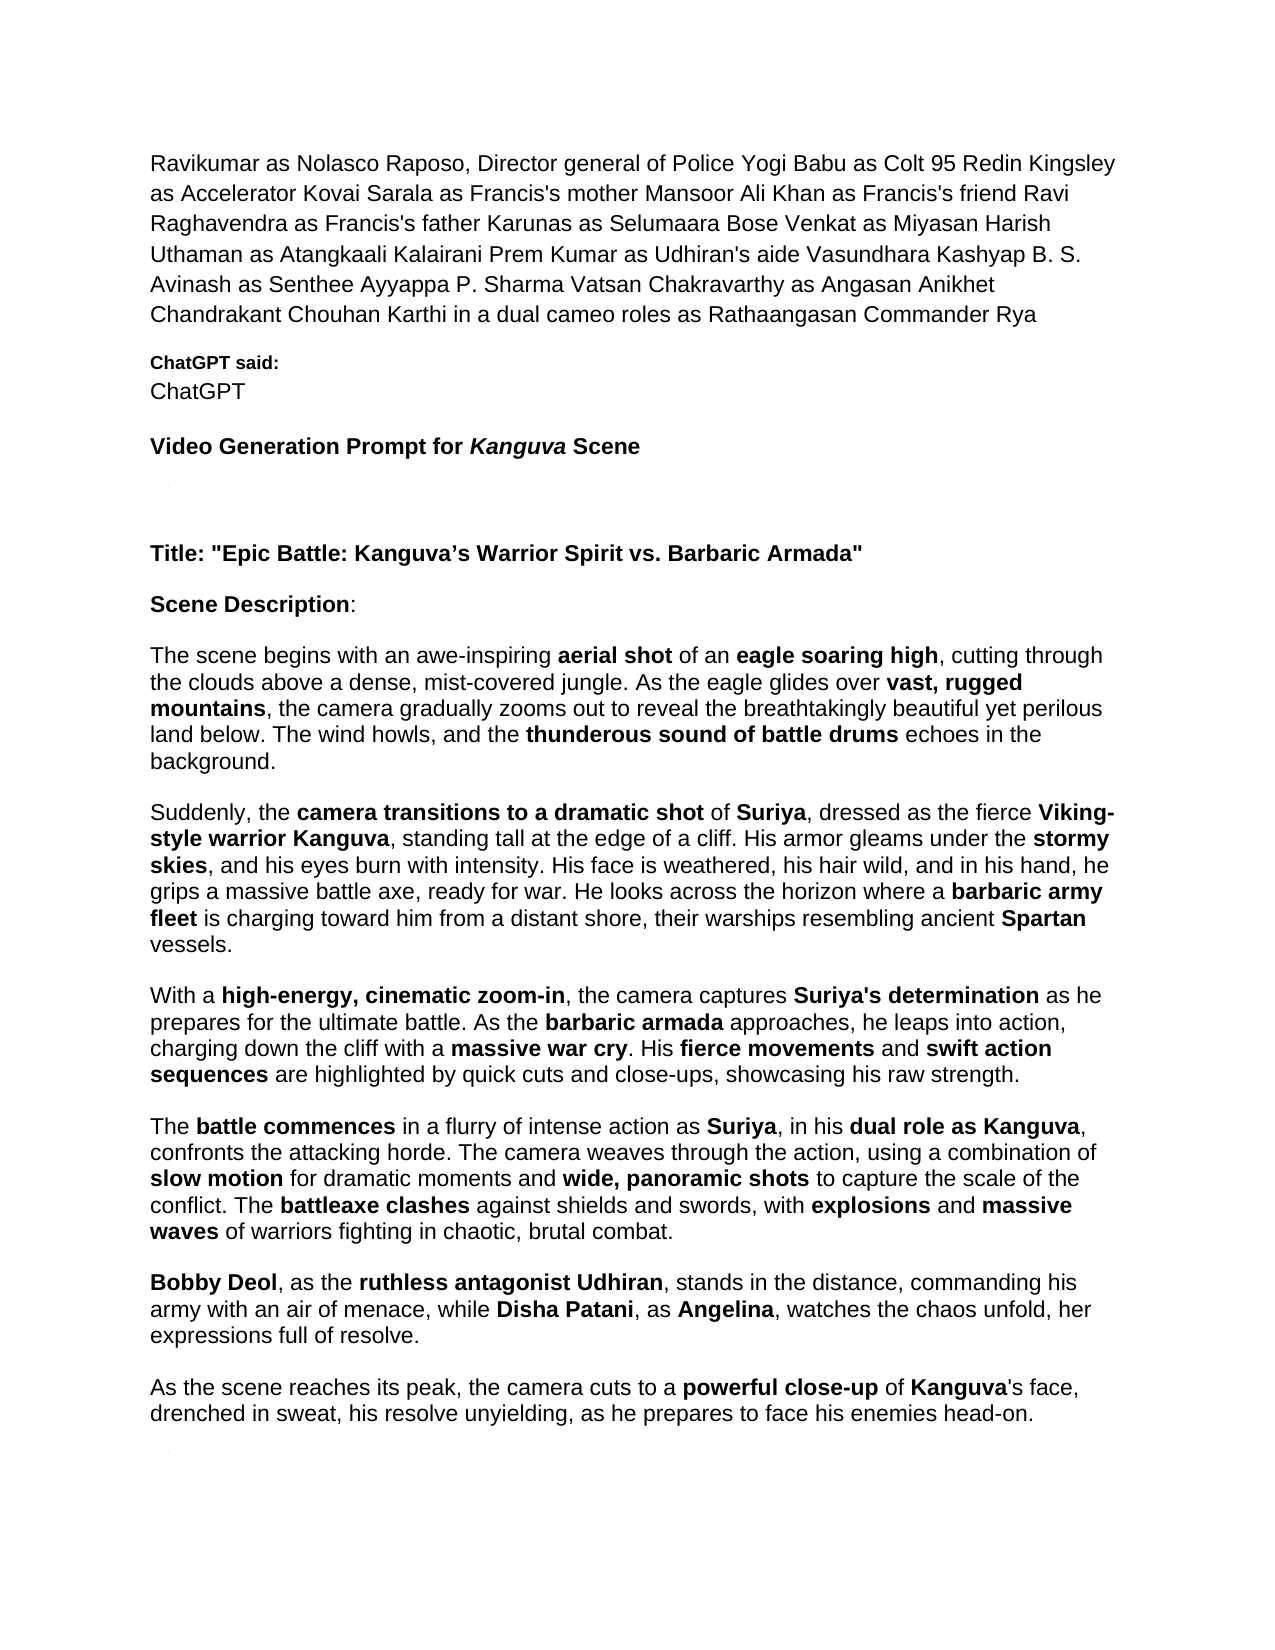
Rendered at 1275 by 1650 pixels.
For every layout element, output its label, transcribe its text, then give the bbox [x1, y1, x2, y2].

text Bobby Deol, as the ruthless antagonist Udhiran, stands in the distance, commanding his army with an air of menace, while Disha Patani, as Angelina, watches the chaos unfold, her expressions full of resolve. [150, 1269, 1125, 1348]
subtitle ChatGPT said: [150, 352, 1125, 374]
text ChatGPT [150, 378, 1125, 404]
text Scene Description: [150, 591, 1125, 617]
text The battle commences in a flurry of intense action as Suriya, in his dual role as Kanguva, confronts the attacking horde. The camera weaves through the action, using a combination of slow motion for dramatic moments and wide, panoramic shots to capture the scale of the conflict. The battleaxe clashes against shields and swords, with explosions and massive waves of warriors fighting in chaotic, brutal combat. [150, 1113, 1125, 1244]
text Ravikumar as Nolasco Raposo, Director general of Police Yogi Babu as Colt 95 Redin Kingsley as Accelerator Kovai Sarala as Francis's mother Mansoor Ali Khan as Francis's friend Ravi Raghavendra as Francis's father Karunas as Selumaara Bose Venkat as Miyasan Harish Uthaman as Atangkaali Kalairani Prem Kumar as Udhiran's aide Vasundhara Kashyap B. S. Avinash as Senthee Ayyappa P. Sharma Vatsan Chakravarthy as Angasan Anikhet Chandrakant Chouhan Karthi in a dual cameo roles as Rathaangasan Commander Rya [150, 150, 1125, 327]
text Video Generation Prompt for Kanguva Scene [150, 433, 1125, 459]
text Title: "Epic Battle: Kanguva’s Warrior Spirit vs. Barbaric Armada" [150, 539, 1125, 566]
text Suddenly, the camera transitions to a dramatic shot of Suriya, dressed as the fierce Viking-style warrior Kanguva, standing tall at the edge of a cliff. His armor gleams under the stormy skies, and his eyes burn with intensity. His face is weathered, his hair wild, and in his hand, he grips a massive battle axe, ready for war. He looks across the horizon where a barbaric army fleet is charging toward him from a distant shore, their warships resembling ancient Spartan vessels. [150, 799, 1125, 957]
text The scene begins with an awe-inspiring aerial shot of an eagle soaring high, cutting through the clouds above a dense, mist-covered jungle. As the eagle glides over vast, rugged mountains, the camera gradually zooms out to reveal the breathtakingly beautiful yet perilous land below. The wind howls, and the thunderous sound of battle drums echoes in the background. [150, 642, 1125, 774]
text With a high-energy, cinematic zoom-in, the camera captures Suriya's determination as he prepares for the ultimate battle. As the barbaric armada approaches, he leaps into action, charging down the cliff with a massive war cry. His fierce movements and swift action sequences are highlighted by quick cuts and close-ups, showcasing his raw strength. [150, 982, 1125, 1088]
text As the scene reaches its peak, the camera cuts to a powerful close-up of Kanguva's face, drenched in sweat, his resolve unyielding, as he prepares to face his enemies head-on. [150, 1373, 1125, 1426]
